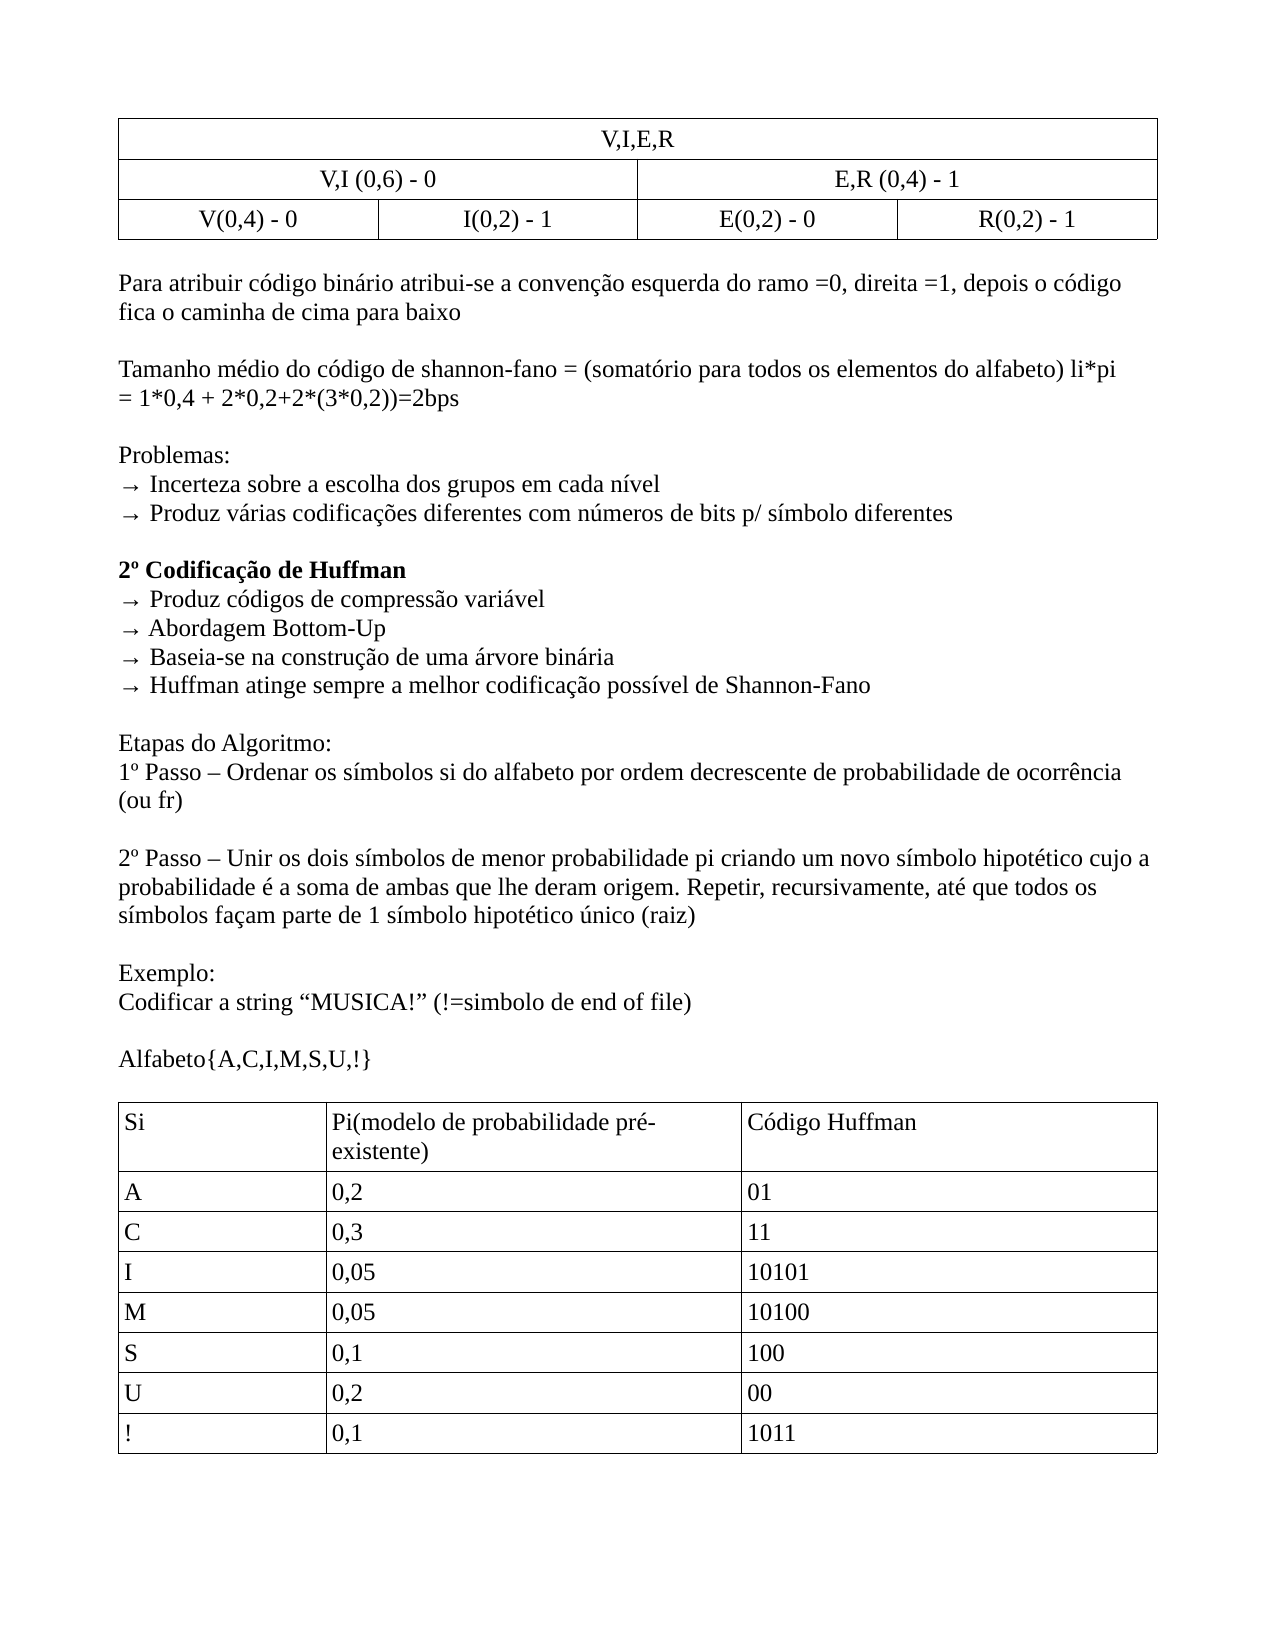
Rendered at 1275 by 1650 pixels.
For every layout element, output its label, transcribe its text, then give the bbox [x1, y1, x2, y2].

text Codificar a string “MUSICA!” (!=simbolo de end of file) [118, 987, 1157, 1015]
table_header Si [119, 1103, 326, 1171]
text Exemplo: [118, 958, 1157, 987]
table_cell I [119, 1252, 326, 1292]
table_cell R(0,2) - 1 [898, 200, 1157, 239]
table_cell 11 [742, 1212, 1157, 1251]
text → Produz várias codificações diferentes com números de bits p/ símbolo diferentes [118, 498, 1157, 527]
table_cell 100 [742, 1333, 1157, 1372]
table_cell A [119, 1172, 326, 1211]
table_cell E,R (0,4) - 1 [638, 160, 1157, 199]
text 1º Passo – Ordenar os símbolos si do alfabeto por ordem decrescente de probabilidade de ocorrência (ou fr) [118, 757, 1157, 814]
table_header Código Huffman [742, 1103, 1157, 1171]
text → Huffman atinge sempre a melhor codificação possível de Shannon-Fano [118, 670, 1157, 699]
table_cell U [119, 1373, 326, 1413]
table_cell 0,1 [327, 1333, 741, 1372]
table_cell 0,05 [327, 1293, 741, 1332]
text Tamanho médio do código de shannon-fano = (somatório para todos os elementos do alfabeto) li*pi [118, 354, 1157, 383]
table_cell I(0,2) - 1 [379, 200, 637, 239]
table_cell C [119, 1212, 326, 1251]
table_cell E(0,2) - 0 [638, 200, 897, 239]
table_cell 00 [742, 1373, 1157, 1413]
text → Produz códigos de compressão variável [118, 584, 1157, 613]
table_cell 0,3 [327, 1212, 741, 1251]
table_cell 0,2 [327, 1373, 741, 1413]
table_cell 10101 [742, 1252, 1157, 1292]
table_cell 10100 [742, 1293, 1157, 1332]
table_cell 0,2 [327, 1172, 741, 1211]
text → Baseia-se na construção de uma árvore binária [118, 642, 1157, 670]
table_cell M [119, 1293, 326, 1332]
table_header Pi(modelo de probabilidade pré-existente) [327, 1103, 741, 1171]
text Para atribuir código binário atribui-se a convenção esquerda do ramo =0, direita =1, depois o código fica o caminha de cima para baixo [118, 268, 1157, 325]
text Etapas do Algoritmo: [118, 728, 1157, 757]
text 2º Passo – Unir os dois símbolos de menor probabilidade pi criando um novo símbolo hipotético cujo a probabilidade é a soma de ambas que lhe deram origem. Repetir, recursivamente, até que todos os símbolos façam parte de 1 símbolo hipotético único (raiz) [118, 843, 1157, 929]
table_cell ! [119, 1414, 326, 1453]
table_cell 0,05 [327, 1252, 741, 1292]
table_cell 1011 [742, 1414, 1157, 1453]
text → Abordagem Bottom-Up [118, 613, 1157, 642]
table_cell 0,1 [327, 1414, 741, 1453]
table_header V,I,E,R [119, 119, 1157, 158]
text → Incerteza sobre a escolha dos grupos em cada nível [118, 469, 1157, 498]
table_cell S [119, 1333, 326, 1372]
table_cell 01 [742, 1172, 1157, 1211]
text 2º Codificação de Huffman [118, 555, 1157, 584]
table_cell V,I (0,6) - 0 [119, 160, 637, 199]
table_cell V(0,4) - 0 [119, 200, 378, 239]
text Alfabeto{A,C,I,M,S,U,!} [118, 1044, 1157, 1073]
text = 1*0,4 + 2*0,2+2*(3*0,2))=2bps [118, 383, 1157, 412]
text Problemas: [118, 440, 1157, 469]
